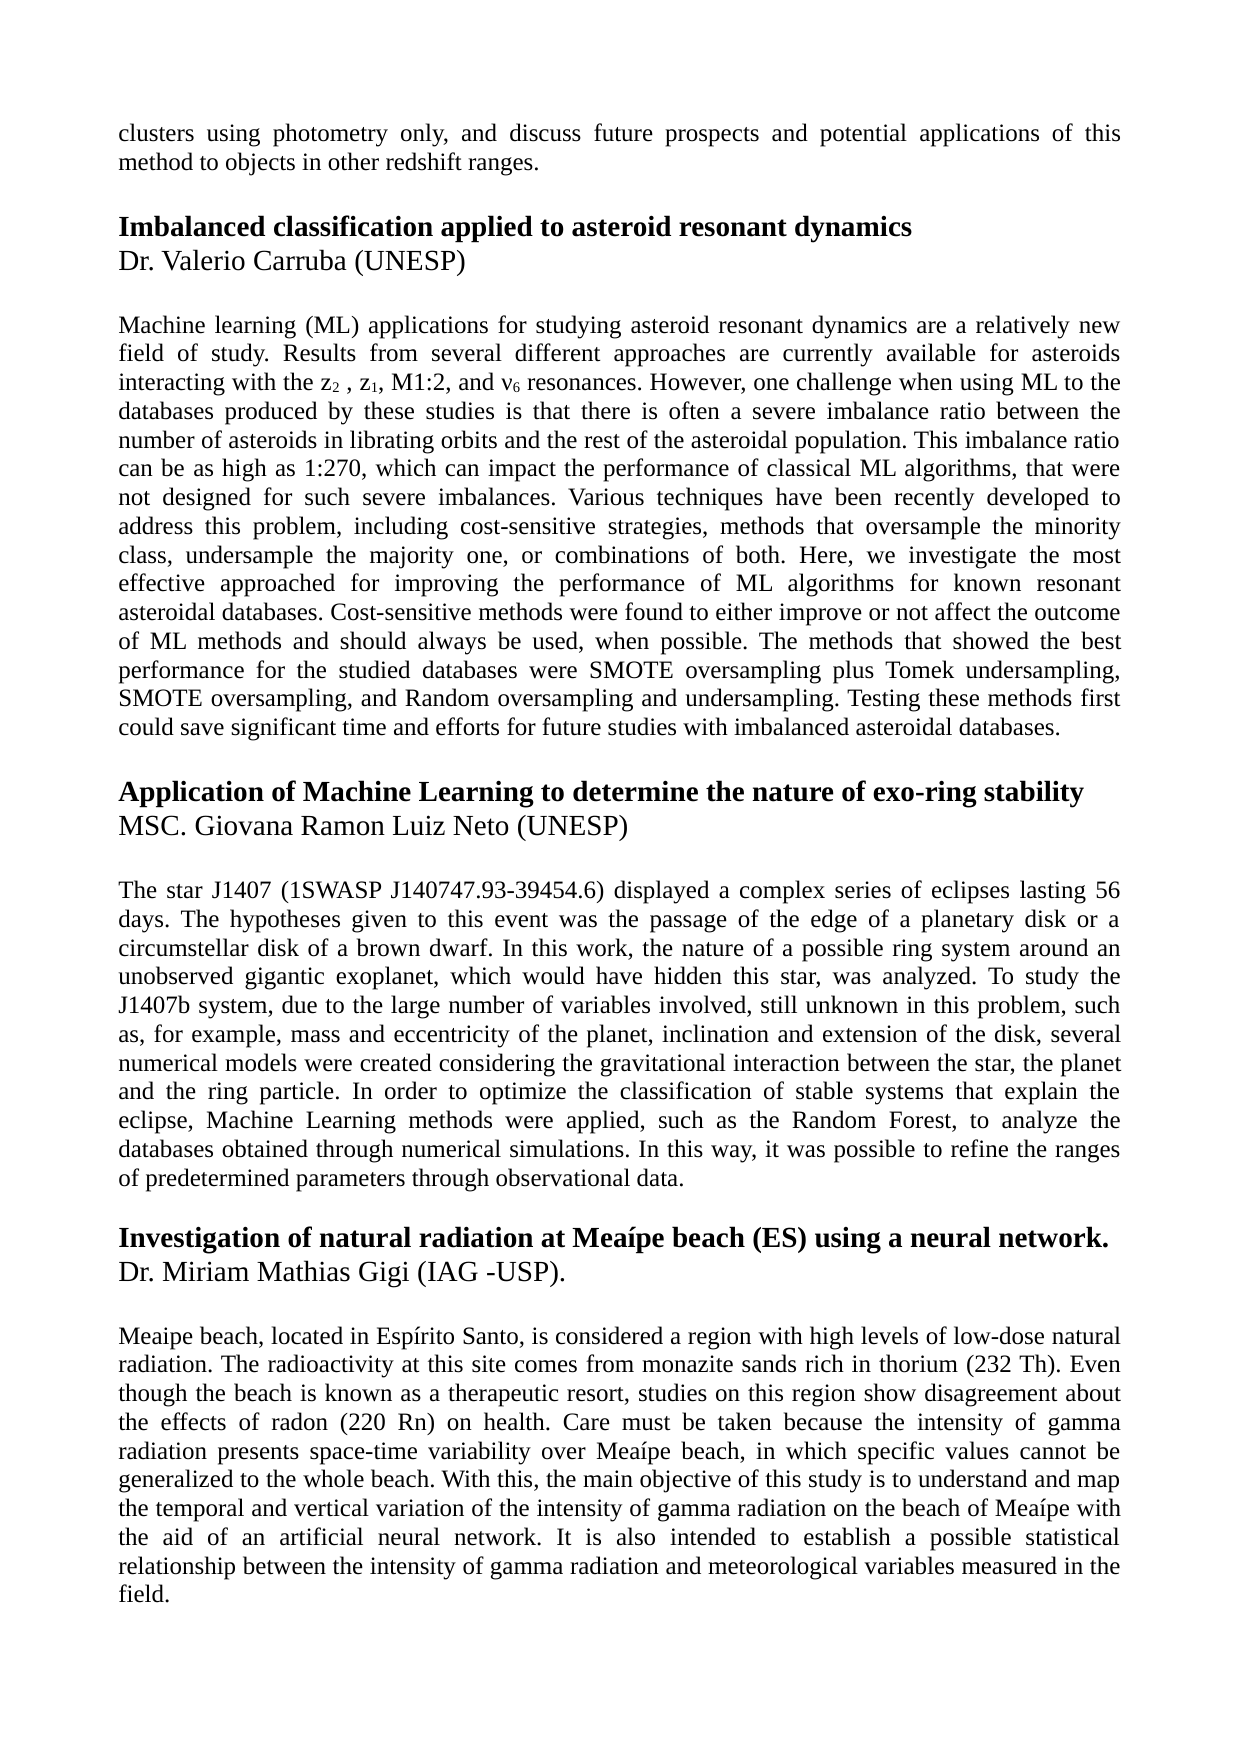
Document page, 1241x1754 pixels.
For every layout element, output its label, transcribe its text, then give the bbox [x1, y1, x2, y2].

text Imbalanced classification applied to asteroid resonant dynamics [118, 209, 1122, 243]
text Machine learning (ML) applications for studying asteroid resonant dynamics are a relatively new field of study. Results from several different approaches are currently available for asteroids interacting with the z2 , z1, M1:2, and ν6 resonances. However, one challenge when using ML to the databases produced by these studies is that there is often a severe imbalance ratio between the number of asteroids in librating orbits and the rest of the asteroidal population. This imbalance ratio can be as high as 1:270, which can impact the performance of classical ML algorithms, that were not designed for such severe imbalances. Various techniques have been recently developed to address this problem, including cost-sensitive strategies, methods that oversample the minority class, undersample the majority one, or combinations of both. Here, we investigate the most effective approached for improving the performance of ML algorithms for known resonant asteroidal databases. Cost-sensitive methods were found to either improve or not affect the outcome of ML methods and should always be used, when possible. The methods that showed the best performance for the studied databases were SMOTE oversampling plus Tomek undersampling, SMOTE oversampling, and Random oversampling and undersampling. Testing these methods first could save significant time and efforts for future studies with imbalanced asteroidal databases. [118, 310, 1122, 741]
text MSC. Giovana Ramon Luiz Neto (UNESP) [118, 808, 1122, 842]
text clusters using photometry only, and discuss future prospects and potential applications of this method to objects in other redshift ranges. [118, 118, 1122, 176]
text The star J1407 (1SWASP J140747.93-39454.6) displayed a complex series of eclipses lasting 56 days. The hypotheses given to this event was the passage of the edge of a planetary disk or a circumstellar disk of a brown dwarf. In this work, the nature of a possible ring system around an unobserved gigantic exoplanet, which would have hidden this star, was analyzed. To study the J1407b system, due to the large number of variables involved, still unknown in this problem, such as, for example, mass and eccentricity of the planet, inclination and extension of the disk, several numerical models were created considering the gravitational interaction between the star, the planet and the ring particle. In order to optimize the classification of stable systems that explain the eclipse, Machine Learning methods were applied, such as the Random Forest, to analyze the databases obtained through numerical simulations. In this way, it was possible to refine the ranges of predetermined parameters through observational data. [118, 875, 1122, 1191]
text Application of Machine Learning to determine the nature of exo-ring stability [118, 774, 1122, 808]
text Investigation of natural radiation at Meaípe beach (ES) using a neural network. [118, 1191, 1122, 1254]
text Meaipe beach, located in Espírito Santo, is considered a region with high levels of low-dose natural radiation. The radioactivity at this site comes from monazite sands rich in thorium (232 Th). Even though the beach is known as a therapeutic resort, studies on this region show disagreement about the effects of radon (220 Rn) on health. Care must be taken because the intensity of gamma radiation presents space-time variability over Meaípe beach, in which specific values cannot be generalized to the whole beach. With this, the main objective of this study is to understand and map the temporal and vertical variation of the intensity of gamma radiation on the beach of Meaípe with the aid of an artificial neural network. It is also intended to establish a possible statistical relationship between the intensity of gamma radiation and meteorological variables measured in the field. [118, 1321, 1122, 1608]
text Dr. Miriam Mathias Gigi (IAG -USP). [118, 1254, 1122, 1287]
text Dr. Valerio Carruba (UNESP) [118, 243, 1122, 276]
